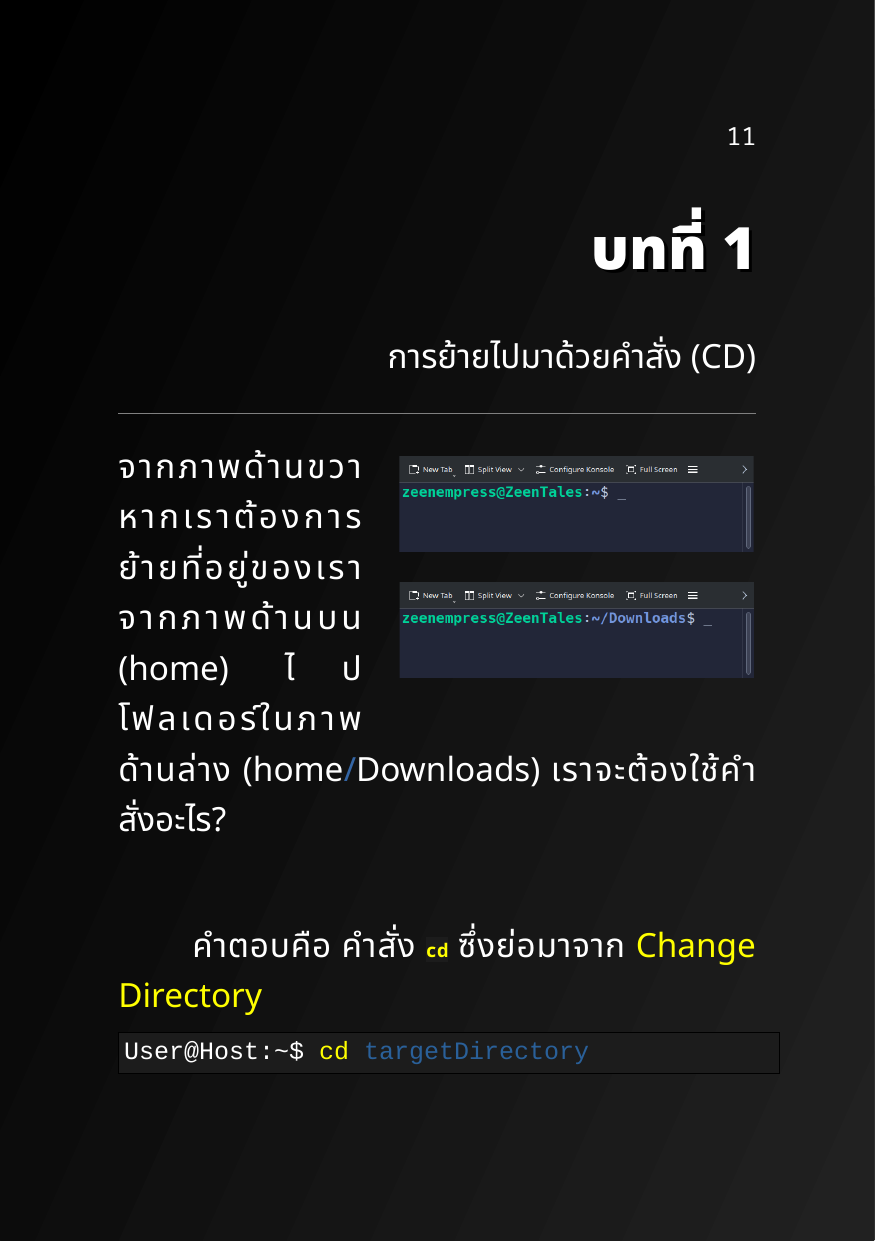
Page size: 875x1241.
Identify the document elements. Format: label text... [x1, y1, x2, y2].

text จากภาพด้านขวา หากเราต้องการย้ายที่อยู่ของเราจากภาพด้านบน (home) ไปโฟลเดอร์ในภาพด้านล่าง (home/Downloads) เราจะต้องใช้คำสั่งอะไร? [118, 443, 756, 847]
text คำตอบคือ คำสั่ง cd ซึ่งย่อมาจาก Change Directory [118, 921, 756, 1017]
picture [399, 582, 754, 678]
picture [399, 456, 754, 552]
title บทที่ 1 [118, 207, 756, 295]
table_header User@Host:~$ cd targetDirectory [119, 1033, 779, 1073]
subtitle การย้ายไปมาด้วยคำสั่ง (CD) [118, 333, 756, 383]
